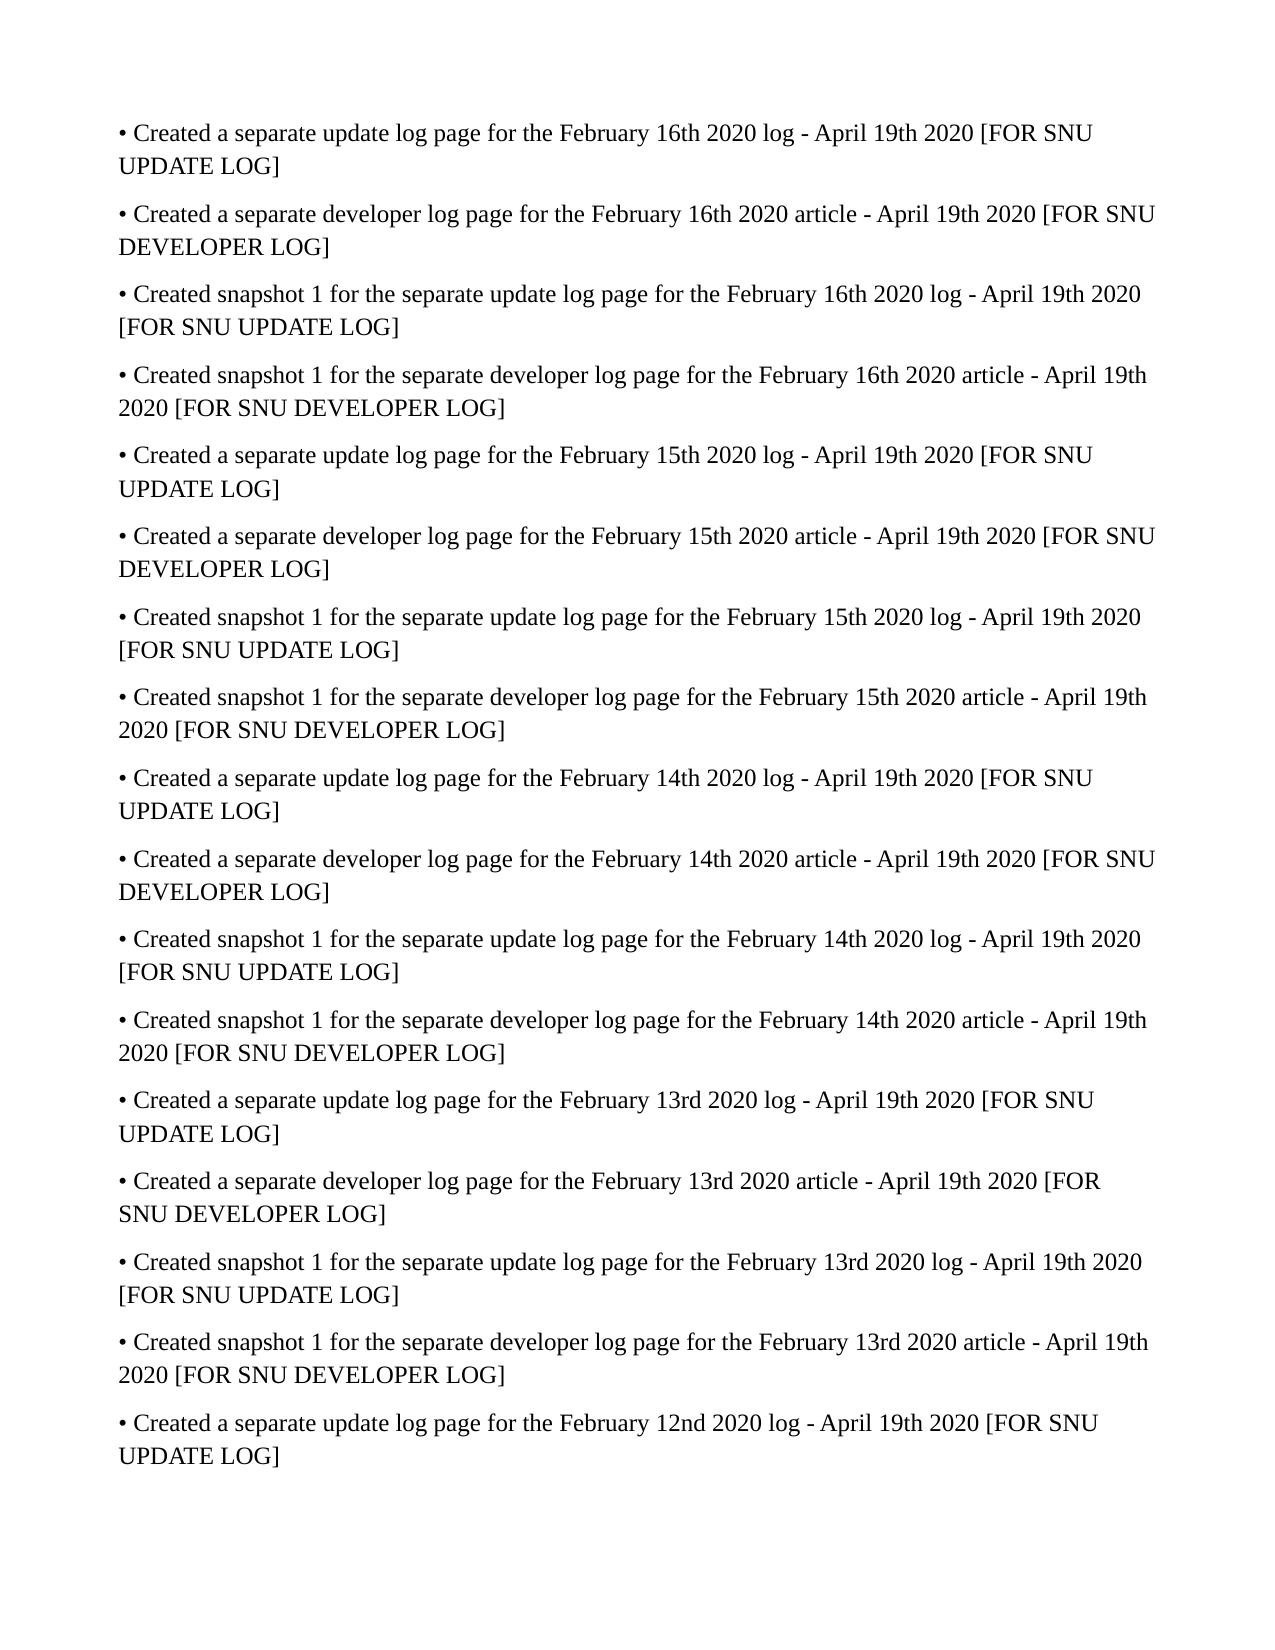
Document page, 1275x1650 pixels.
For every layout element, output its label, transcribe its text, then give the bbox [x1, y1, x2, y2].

text • Created a separate update log page for the February 12nd 2020 log - April 19th 2020 [FOR SNU UPDATE LOG] [118, 1408, 1157, 1470]
text • Created snapshot 1 for the separate developer log page for the February 16th 2020 article - April 19th 2020 [FOR SNU DEVELOPER LOG] [118, 360, 1157, 422]
text • Created snapshot 1 for the separate developer log page for the February 14th 2020 article - April 19th 2020 [FOR SNU DEVELOPER LOG] [118, 1005, 1157, 1067]
text • Created a separate developer log page for the February 15th 2020 article - April 19th 2020 [FOR SNU DEVELOPER LOG] [118, 521, 1157, 583]
text • Created a separate update log page for the February 13rd 2020 log - April 19th 2020 [FOR SNU UPDATE LOG] [118, 1086, 1157, 1147]
text • Created a separate developer log page for the February 13rd 2020 article - April 19th 2020 [FOR SNU DEVELOPER LOG] [118, 1166, 1157, 1228]
text • Created snapshot 1 for the separate update log page for the February 16th 2020 log - April 19th 2020 [FOR SNU UPDATE LOG] [118, 279, 1157, 341]
text • Created a separate update log page for the February 15th 2020 log - April 19th 2020 [FOR SNU UPDATE LOG] [118, 441, 1157, 502]
text • Created a separate update log page for the February 14th 2020 log - April 19th 2020 [FOR SNU UPDATE LOG] [118, 763, 1157, 825]
text • Created a separate update log page for the February 16th 2020 log - April 19th 2020 [FOR SNU UPDATE LOG] [118, 118, 1157, 180]
text • Created snapshot 1 for the separate developer log page for the February 15th 2020 article - April 19th 2020 [FOR SNU DEVELOPER LOG] [118, 682, 1157, 744]
text • Created snapshot 1 for the separate update log page for the February 13rd 2020 log - April 19th 2020 [FOR SNU UPDATE LOG] [118, 1247, 1157, 1309]
text • Created a separate developer log page for the February 14th 2020 article - April 19th 2020 [FOR SNU DEVELOPER LOG] [118, 844, 1157, 906]
text • Created snapshot 1 for the separate update log page for the February 15th 2020 log - April 19th 2020 [FOR SNU UPDATE LOG] [118, 602, 1157, 664]
text • Created snapshot 1 for the separate developer log page for the February 13rd 2020 article - April 19th 2020 [FOR SNU DEVELOPER LOG] [118, 1327, 1157, 1389]
text • Created a separate developer log page for the February 16th 2020 article - April 19th 2020 [FOR SNU DEVELOPER LOG] [118, 199, 1157, 261]
text • Created snapshot 1 for the separate update log page for the February 14th 2020 log - April 19th 2020 [FOR SNU UPDATE LOG] [118, 924, 1157, 986]
